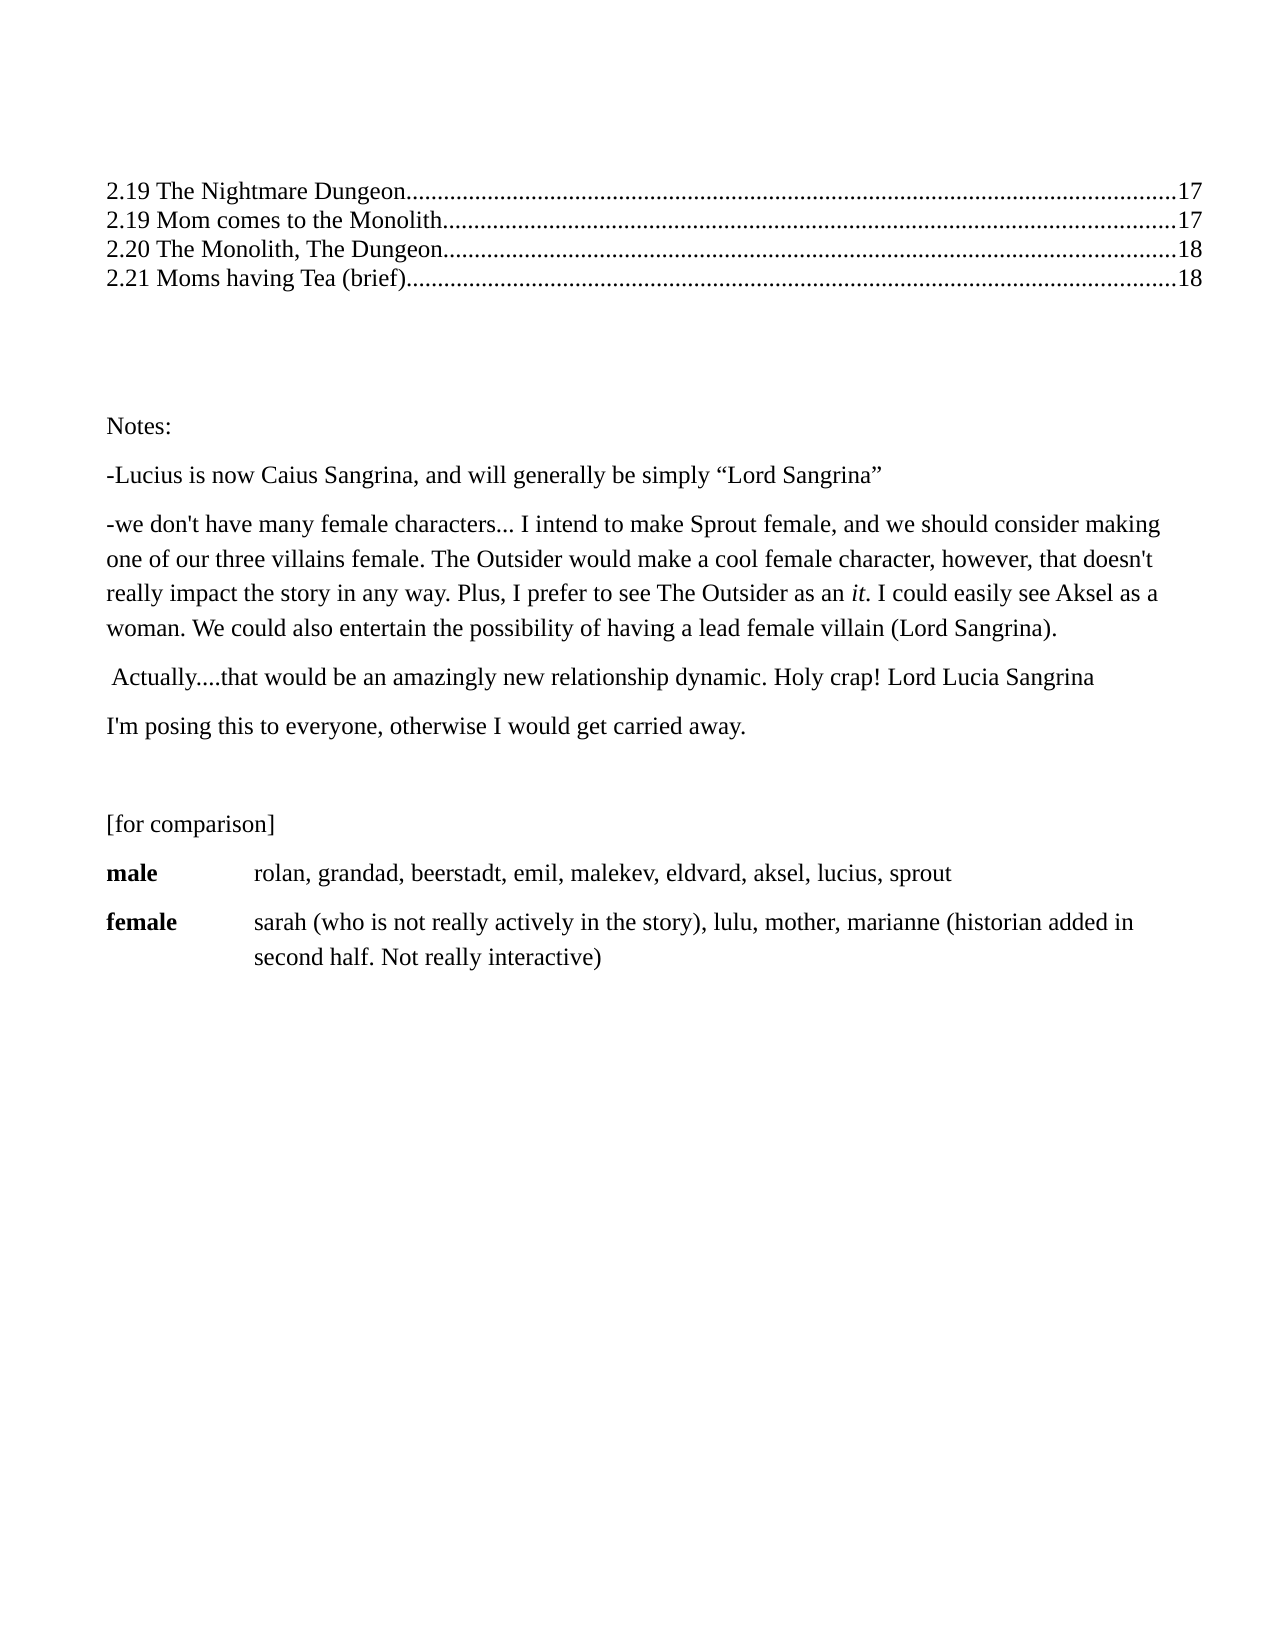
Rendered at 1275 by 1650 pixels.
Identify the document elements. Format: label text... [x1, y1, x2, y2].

text [for comparison] [106, 809, 1202, 838]
text male rolan, grandad, beerstadt, emil, malekev, eldvard, aksel, lucius, sprout [106, 858, 1202, 887]
text 2.19 The Nightmare Dungeon 17 [106, 176, 1202, 205]
text 2.21 Moms having Tea (brief) 18 [106, 263, 1202, 291]
text female sarah (who is not really actively in the story), lulu, mother, marianne (historian added in second half. Not really interactive) [106, 907, 1202, 971]
text Actually....that would be an amazingly new relationship dynamic. Holy crap! Lord Lucia Sangrina [106, 662, 1202, 691]
text Notes: [106, 411, 1202, 440]
text 2.20 The Monolith, The Dungeon 18 [106, 234, 1202, 263]
text I'm posing this to everyone, otherwise I would get carried away. [106, 711, 1202, 740]
text -Lucius is now Caius Sangrina, and will generally be simply “Lord Sangrina” [106, 461, 1202, 489]
text 2.19 Mom comes to the Monolith 17 [106, 205, 1202, 234]
text -we don't have many female characters... I intend to make Sprout female, and we should consider making one of our three villains female. The Outsider would make a cool female character, however, that doesn't really impact the story in any way. Plus, I prefer to see The Outsider as an it. I could easily see Aksel as a woman. We could also entertain the possibility of having a lead female villain (Lord Sangrina). [106, 509, 1202, 642]
